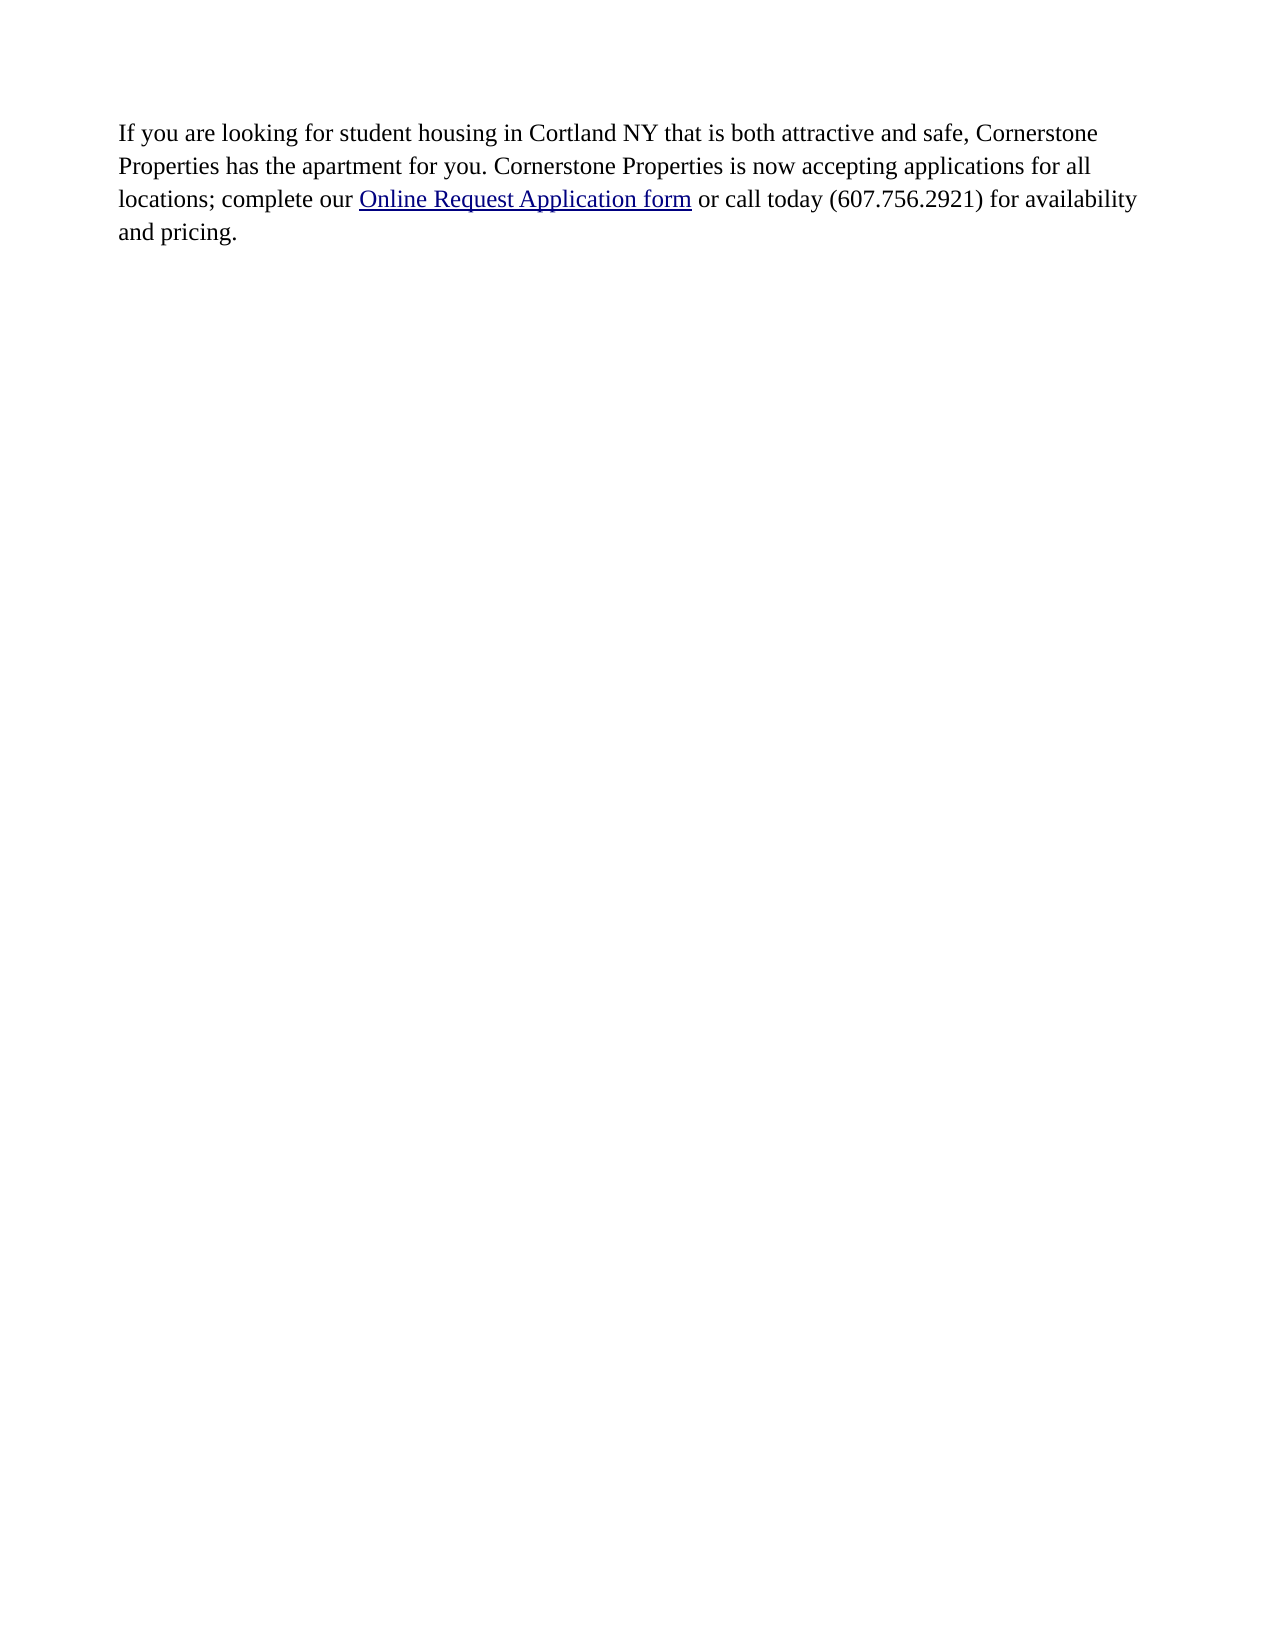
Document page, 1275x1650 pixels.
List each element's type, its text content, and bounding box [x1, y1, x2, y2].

text If you are looking for student housing in Cortland NY that is both attractive and safe, Cornerstone Properties has the apartment for you. Cornerstone Properties is now accepting applications for all locations; complete our Online Request Application form or call today (607.756.2921) for availability and pricing. [118, 118, 1157, 246]
